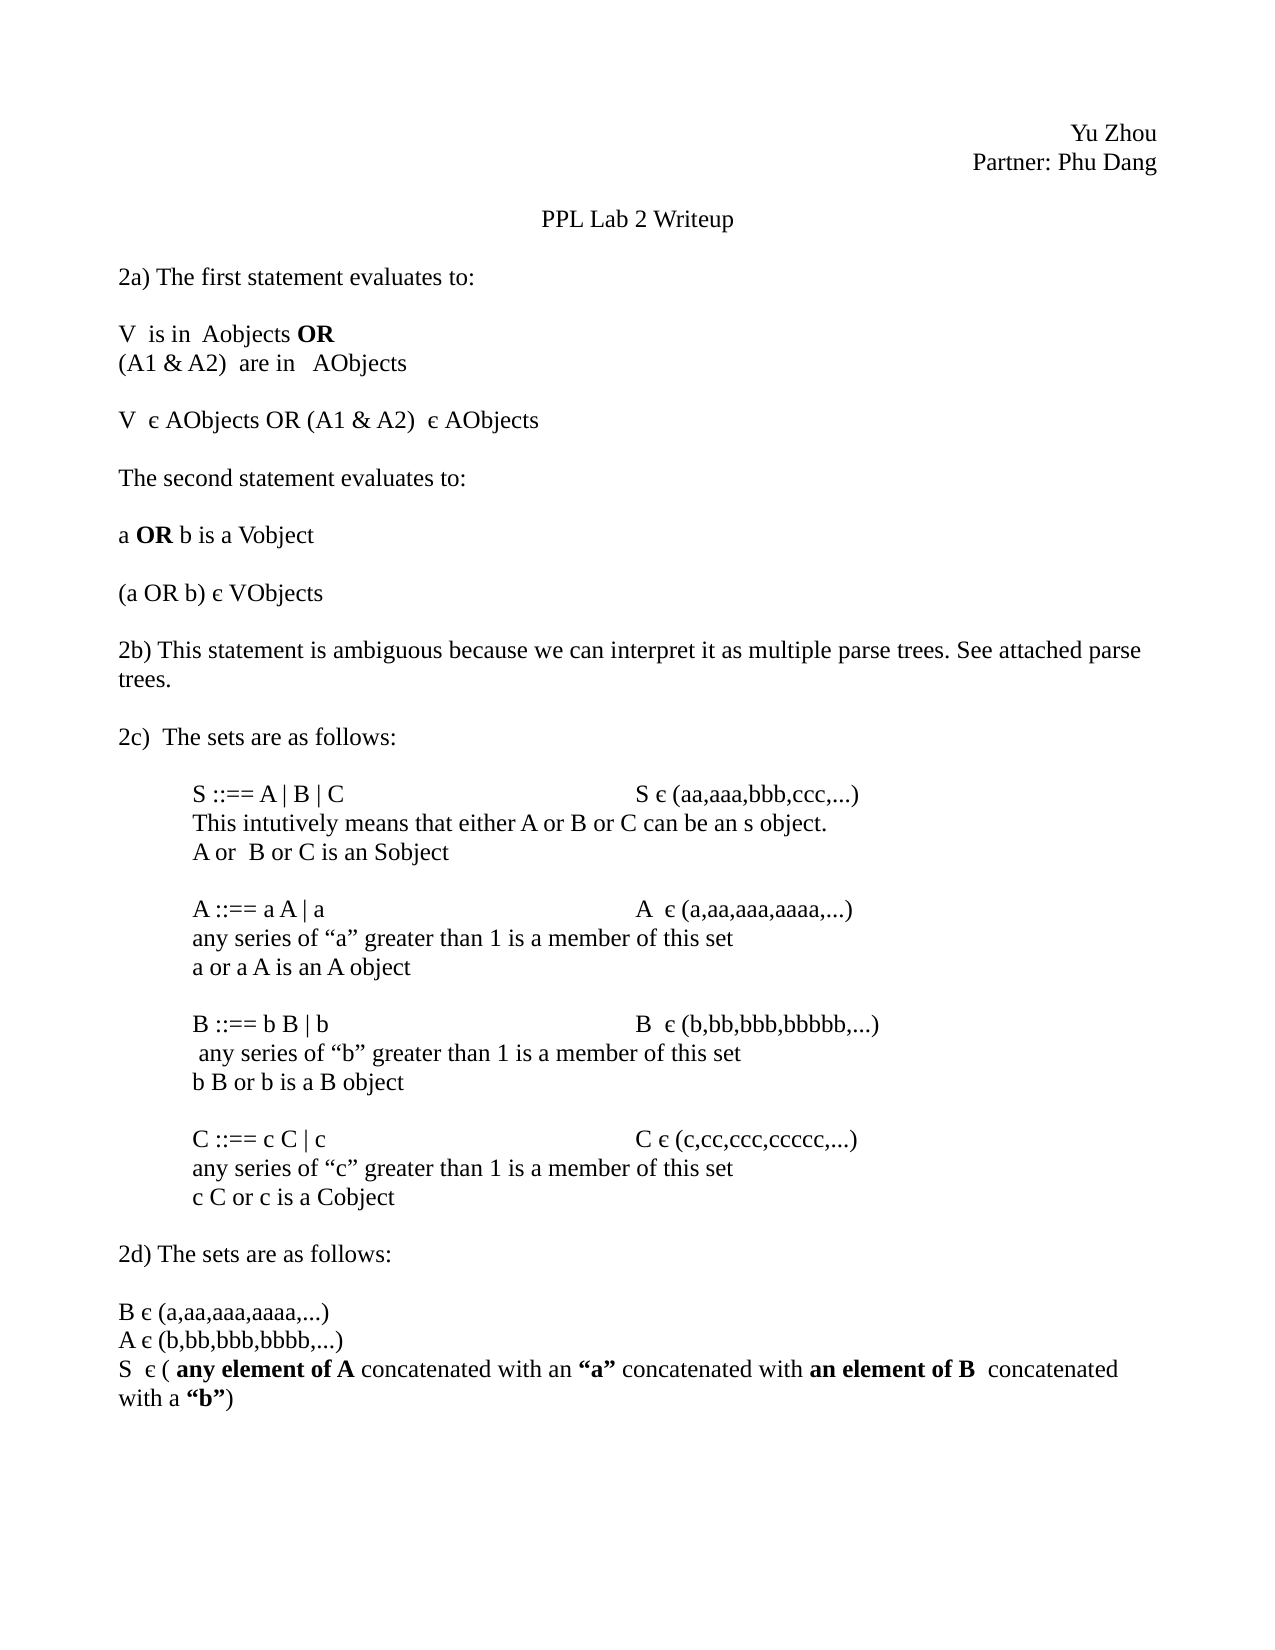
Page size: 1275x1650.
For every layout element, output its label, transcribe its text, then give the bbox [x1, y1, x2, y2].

text (a OR b) є VObjects [118, 578, 1157, 607]
text S ::== A | B | C S є (aa,aaa,bbb,ccc,...) [118, 779, 1157, 808]
text any series of “c” greater than 1 is a member of this set [118, 1153, 1157, 1182]
text 2d) The sets are as follows: [118, 1239, 1157, 1268]
text Partner: Phu Dang [118, 147, 1157, 176]
text The second statement evaluates to: [118, 463, 1157, 492]
text This intutively means that either A or B or C can be an s object. [118, 808, 1157, 837]
text V є AObjects OR (A1 & A2) є AObjects [118, 406, 1157, 434]
text PPL Lab 2 Writeup [118, 204, 1157, 233]
text c C or c is a Cobject [118, 1182, 1157, 1211]
text a OR b is a Vobject [118, 521, 1157, 549]
text (A1 & A2) are in AObjects [118, 348, 1157, 377]
text A or B or C is an Sobject [118, 837, 1157, 866]
text B є (a,aa,aaa,aaaa,...) [118, 1297, 1157, 1326]
text any series of “b” greater than 1 is a member of this set [118, 1038, 1157, 1067]
text b B or b is a B object [118, 1067, 1157, 1096]
text B ::== b B | b B є (b,bb,bbb,bbbbb,...) [118, 1009, 1157, 1038]
text 2c) The sets are as follows: [118, 722, 1157, 751]
text A ::== a A | a A є (a,aa,aaa,aaaa,...) [118, 894, 1157, 923]
text A є (b,bb,bbb,bbbb,...) [118, 1326, 1157, 1354]
text a or a A is an A object [118, 952, 1157, 981]
text 2b) This statement is ambiguous because we can interpret it as multiple parse trees. See attached parse trees. [118, 636, 1157, 693]
text C ::== c C | c C є (c,cc,ccc,ccccc,...) [118, 1124, 1157, 1153]
text any series of “a” greater than 1 is a member of this set [118, 923, 1157, 952]
text V is in Aobjects OR [118, 319, 1157, 348]
text Yu Zhou [118, 118, 1157, 147]
text 2a) The first statement evaluates to: [118, 262, 1157, 291]
text S є ( any element of A concatenated with an “a” concatenated with an element of B concatenated with a “b”) [118, 1354, 1157, 1412]
